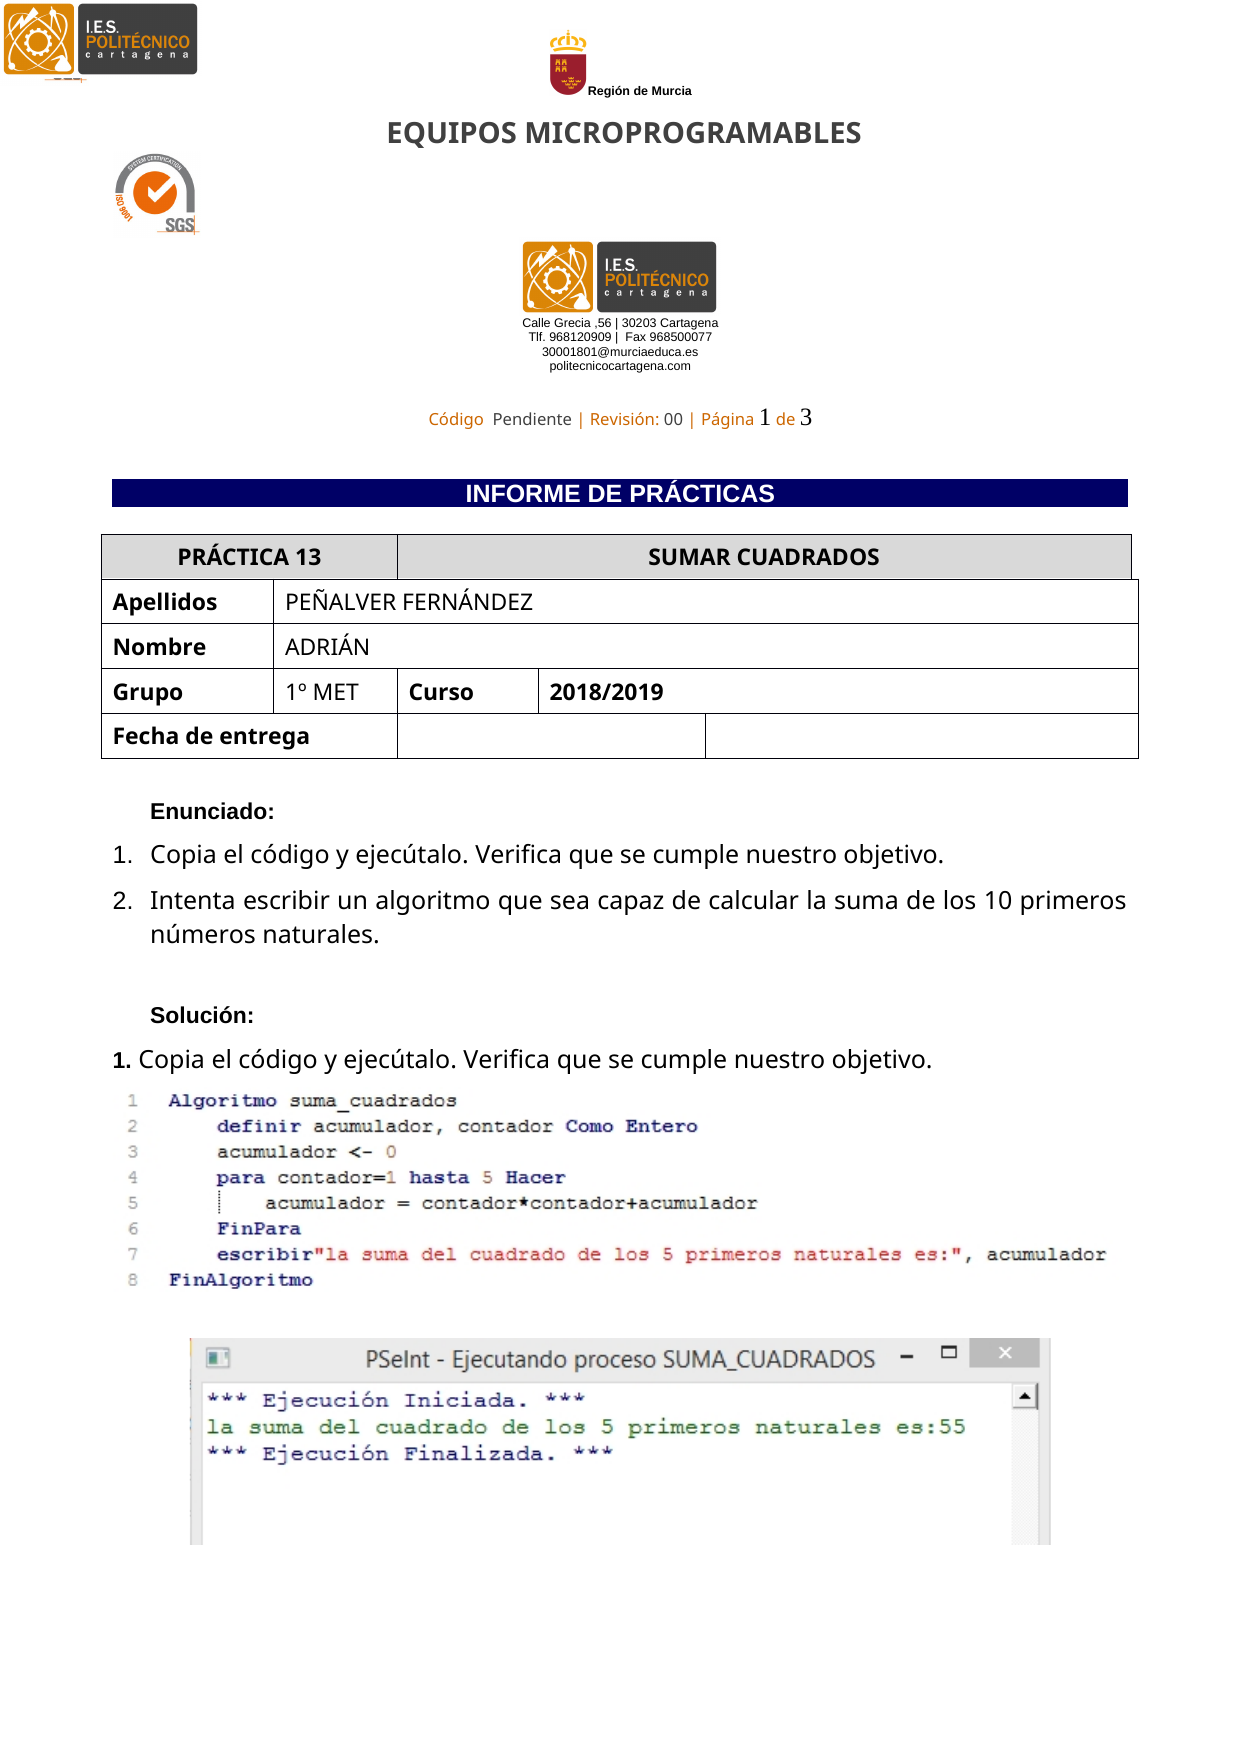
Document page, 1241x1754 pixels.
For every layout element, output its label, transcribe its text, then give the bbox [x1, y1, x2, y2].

table_header SUMAR CUADRADOS [398, 535, 1131, 578]
table_cell [398, 714, 705, 758]
table_cell Curso [398, 669, 538, 713]
picture [112, 151, 202, 238]
list 1. Copia el código y ejecútalo. Verifica que se cumple nuestro objetivo. [112, 1041, 1128, 1075]
text Enunciado: [150, 798, 1128, 824]
table_cell [706, 714, 1138, 758]
table_cell PEÑALVER FERNÁNDEZ [274, 580, 1138, 623]
list Copia el código y ejecútalo. Verifica que se cumple nuestro objetivo. [112, 836, 1128, 871]
table_header [1132, 534, 1139, 578]
picture [189, 1338, 1051, 1545]
list Intenta escribir un algoritmo que sea capaz de calcular la suma de los 10 primeros números naturales. [112, 883, 1128, 951]
table_cell Apellidos [102, 580, 273, 623]
table_cell 1º MET [274, 669, 397, 713]
table_cell Nombre [102, 624, 273, 668]
text INFORME DE PRÁCTICAS [112, 479, 1128, 507]
table_cell 2018/2019 [539, 669, 1138, 713]
table_cell Grupo [102, 669, 273, 713]
table_cell Fecha de entrega [102, 714, 397, 758]
picture [519, 237, 721, 316]
picture [0, 0, 202, 86]
table_cell ADRIÁN [274, 624, 1138, 668]
table_header PRÁCTICA 13 [102, 535, 397, 578]
picture [112, 1087, 1128, 1292]
text Solución: [150, 1002, 1128, 1029]
